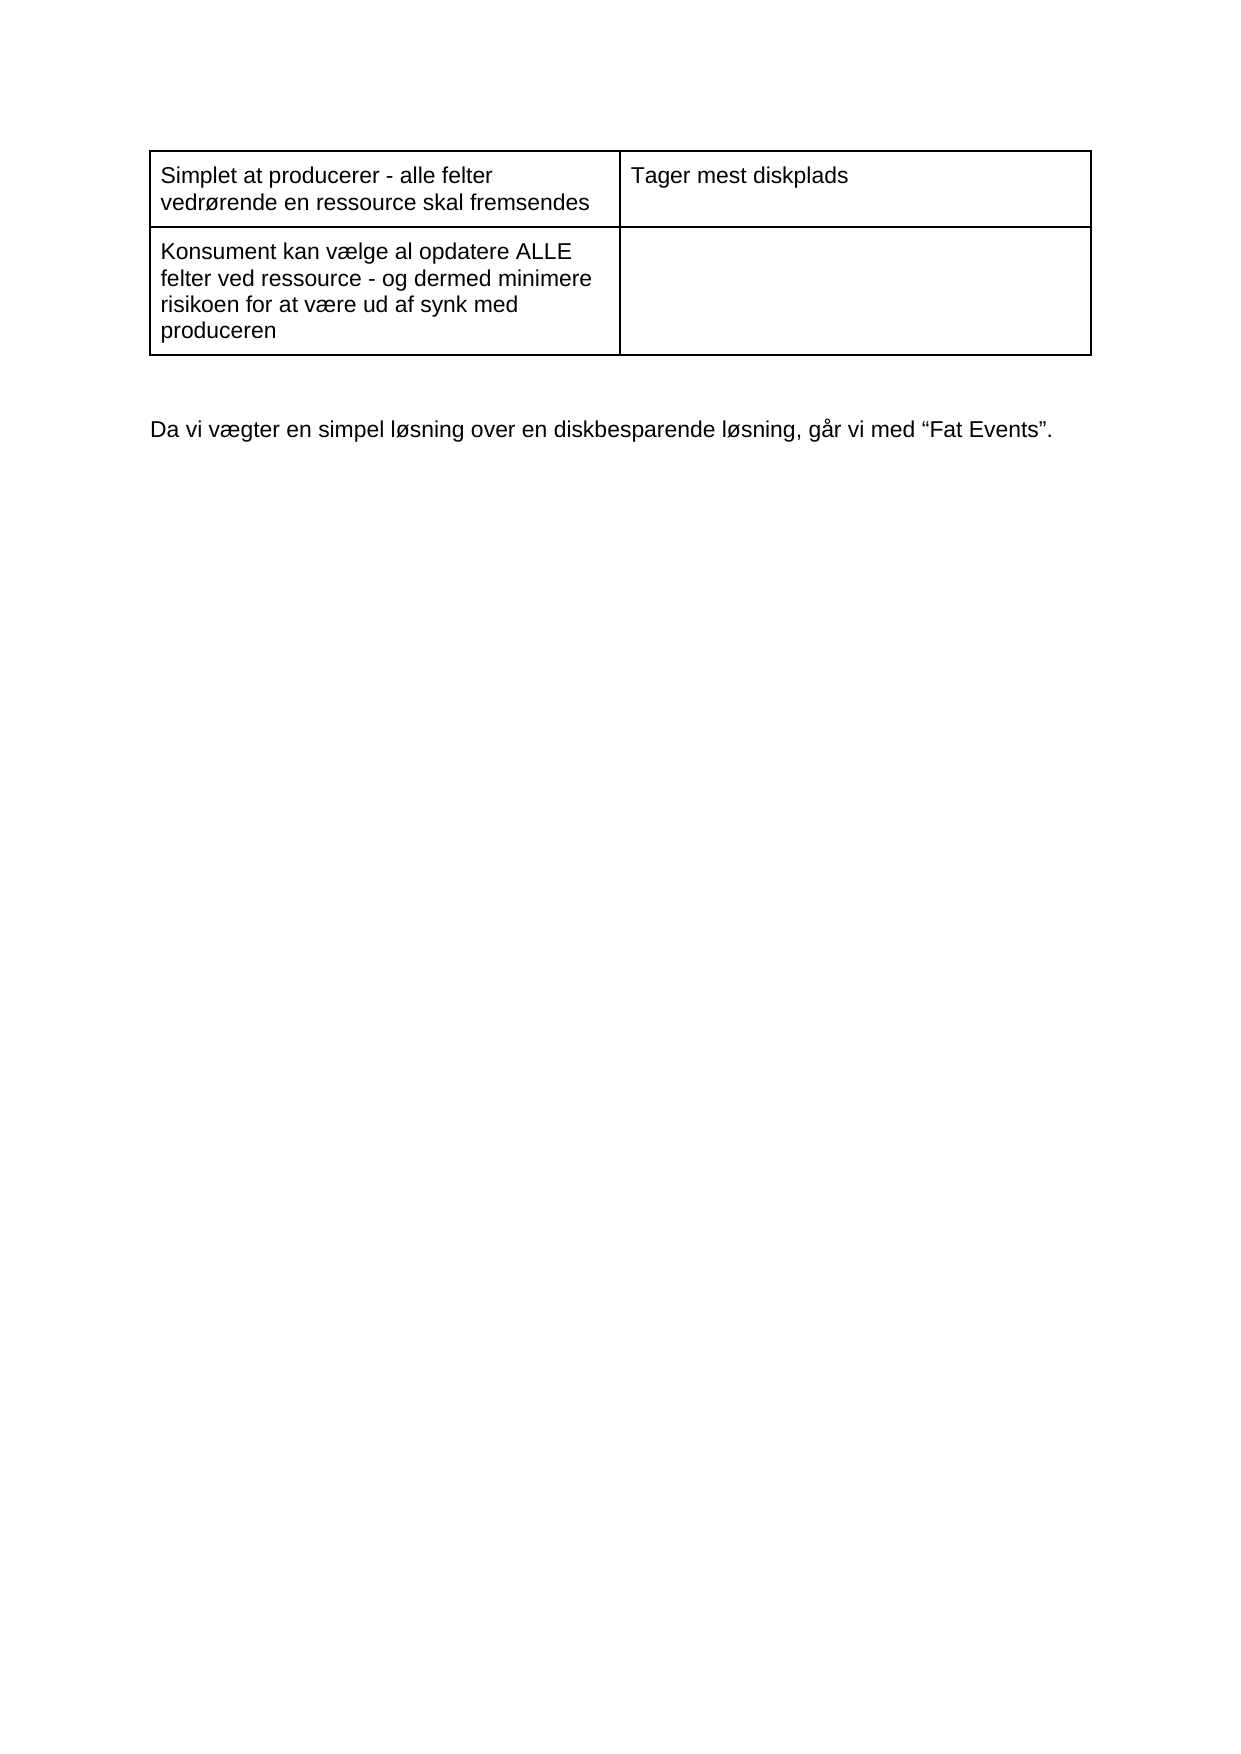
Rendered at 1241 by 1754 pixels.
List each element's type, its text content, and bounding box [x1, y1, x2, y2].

table_cell Konsument kan vælge al opdatere ALLE felter ved ressource - og dermed minimere risikoen for at være ud af synk med produceren [151, 228, 619, 354]
table_cell Simplet at producerer - alle felter vedrørende en ressource skal fremsendes [151, 152, 619, 226]
table_cell Tager mest diskplads [621, 152, 1090, 226]
table_cell [621, 228, 1090, 354]
text Da vi vægter en simpel løsning over en diskbesparende løsning, går vi med “Fat Events”. [150, 416, 1090, 443]
